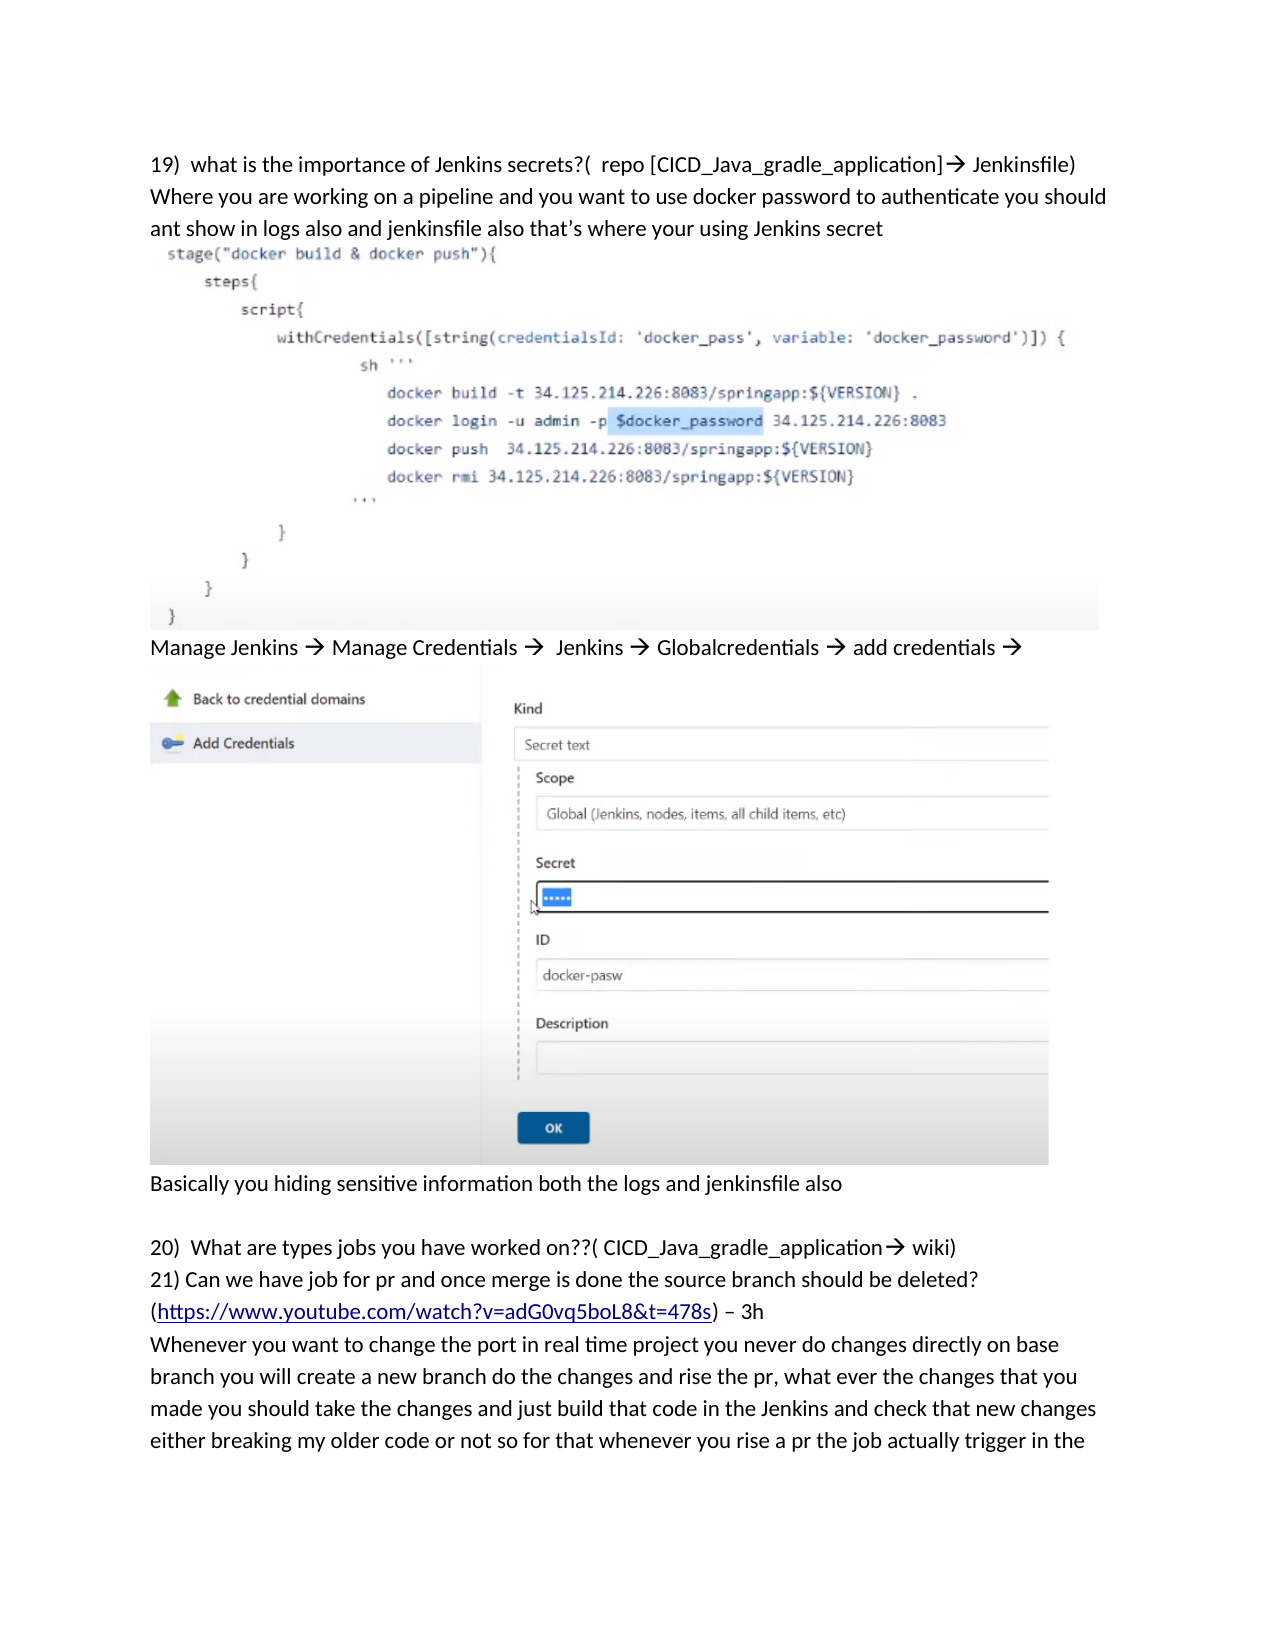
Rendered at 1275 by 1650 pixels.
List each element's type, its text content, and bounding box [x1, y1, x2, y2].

text 19) what is the importance of Jenkins secrets?( repo [CICD_Java_gradle_application] Jenkinsfile) [150, 150, 1125, 178]
text 21) Can we have job for pr and once merge is done the source branch should be deleted? [150, 1265, 1125, 1293]
text Whenever you want to change the port in real time project you never do changes directly on base branch you will create a new branch do the changes and rise the pr, what ever the changes that you made you should take the changes and just build that code in the Jenkins and check that new changes either breaking my older code or not so for that whenever you rise a pr the job actually trigger in the [150, 1330, 1125, 1454]
text (https://www.youtube.com/watch?v=adG0vq5boL8&t=478s) – 3h [150, 1297, 1125, 1326]
text Basically you hiding sensitive information both the logs and jenkinsfile also [150, 1169, 1125, 1197]
text Manage Jenkins  Manage Credentials  Jenkins  Globalcredentials  add credentials  [150, 633, 1125, 1164]
text Where you are working on a pipeline and you want to use docker password to authenticate you should ant show in logs also and jenkinsfile also that’s where your using Jenkins secret [150, 182, 1125, 629]
text 20) What are types jobs you have worked on??( CICD_Java_gradle_application wiki) [150, 1233, 1125, 1261]
